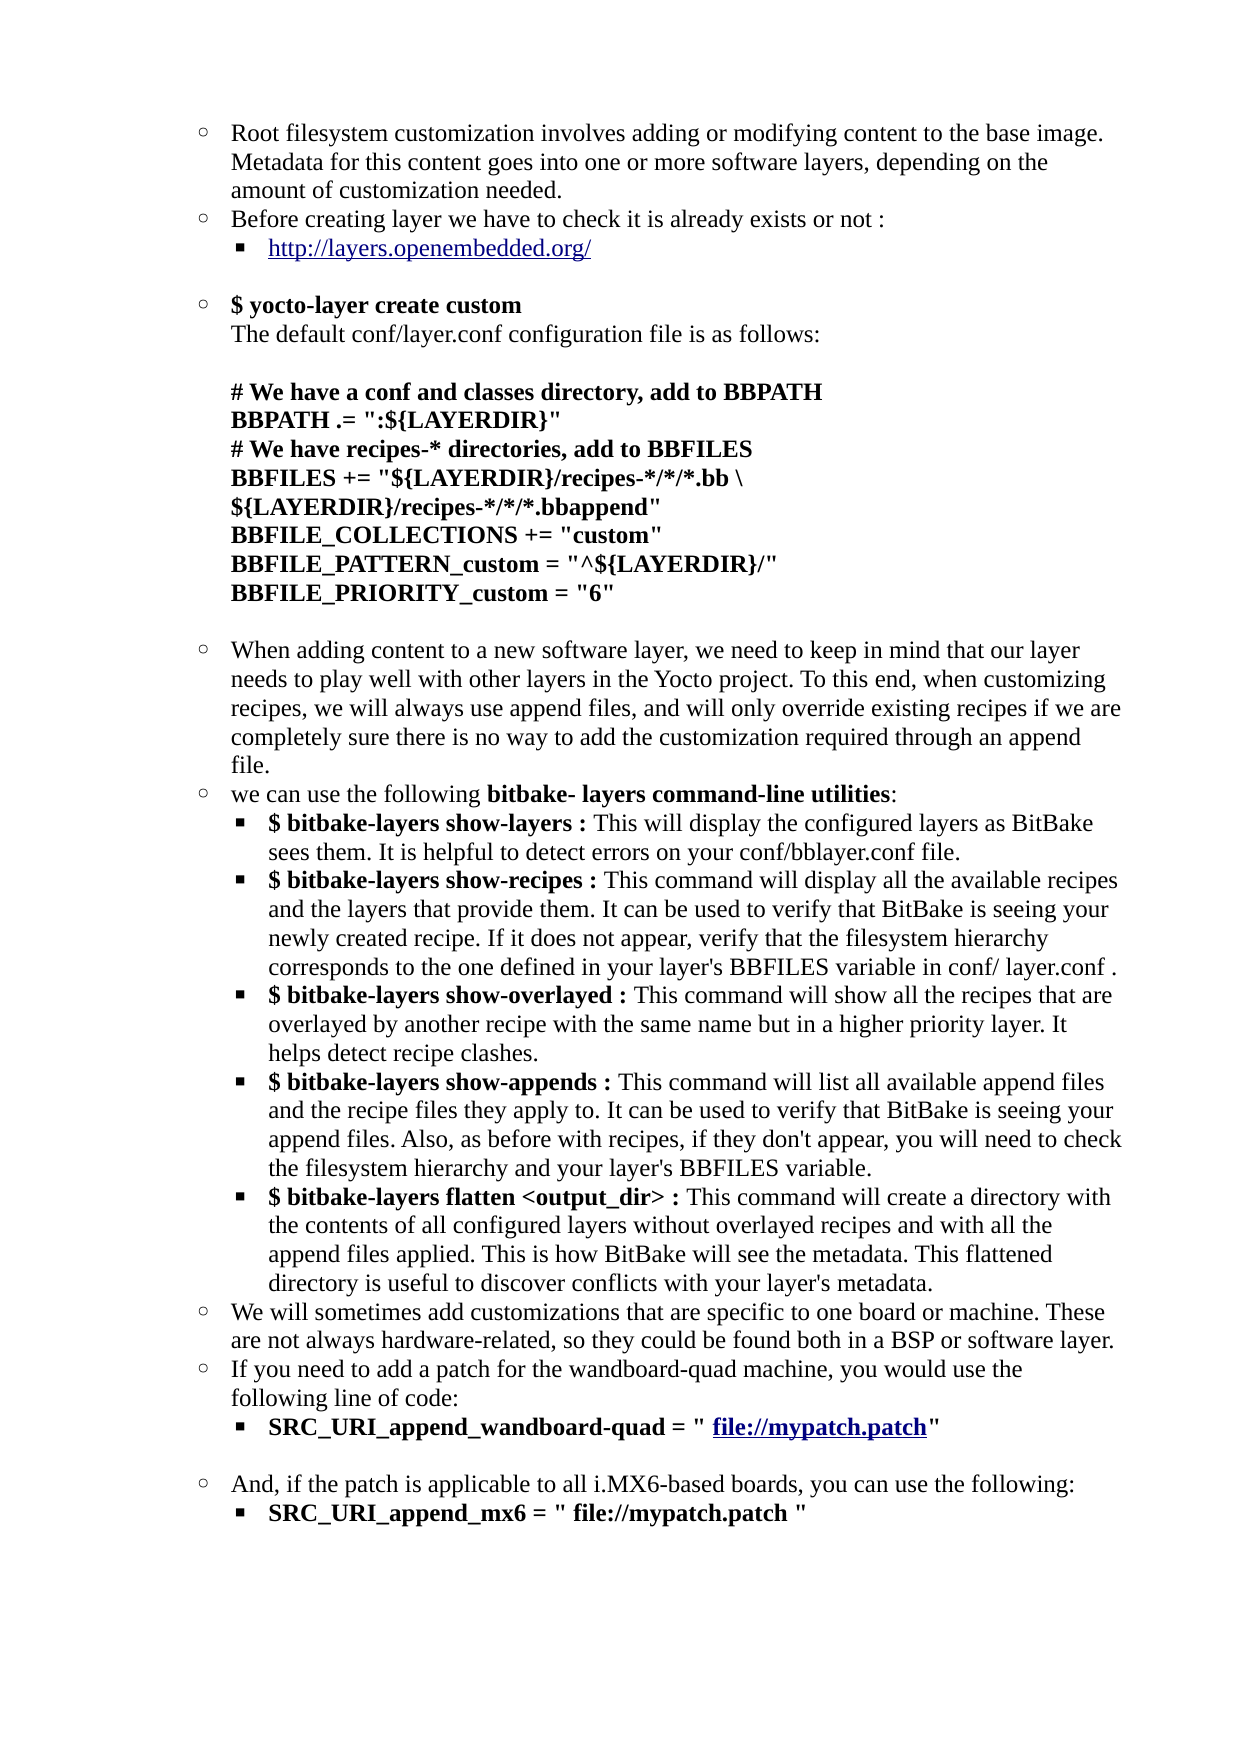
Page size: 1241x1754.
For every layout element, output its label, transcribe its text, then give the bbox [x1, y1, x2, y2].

list $ bitbake-layers show-overlayed : This command will show all the recipes that are overlayed by another recipe with the same name but in a higher priority layer. It helps detect recipe clashes. [231, 981, 1122, 1067]
list # We have recipes-* directories, add to BBFILES [193, 434, 1122, 463]
list $ bitbake-layers show-appends : This command will list all available append files and the recipe files they apply to. It can be used to verify that BitBake is seeing your append files. Also, as before with recipes, if they don't appear, you will need to check the filesystem hierarchy and your layer's BBFILES variable. [231, 1067, 1122, 1182]
list BBFILE_PRIORITY_custom = "6" [193, 578, 1122, 607]
list SRC_URI_append_mx6 = " file://mypatch.patch " [231, 1498, 1122, 1527]
list BBFILE_PATTERN_custom = "^${LAYERDIR}/" [193, 549, 1122, 578]
list If you need to add a patch for the wandboard-quad machine, you would use the following line of code: [193, 1354, 1122, 1412]
list Before creating layer we have to check it is already exists or not : [193, 204, 1122, 233]
list $ bitbake-layers show-recipes : This command will display all the available recipes and the layers that provide them. It can be used to verify that BitBake is seeing your newly created recipe. If it does not appear, verify that the filesystem hierarchy corresponds to the one defined in your layer's BBFILES variable in conf/ layer.conf . [231, 866, 1122, 981]
list We will sometimes add customizations that are specific to one board or machine. These are not always hardware-related, so they could be found both in a BSP or software layer. [193, 1297, 1122, 1354]
list ${LAYERDIR}/recipes-*/*/*.bbappend" [193, 492, 1122, 521]
list $ yocto-layer create custom [193, 291, 1122, 319]
list $ bitbake-layers flatten <output_dir> : This command will create a directory with the contents of all configured layers without overlayed recipes and with all the append files applied. This is how BitBake will see the metadata. This flattened directory is useful to discover conflicts with your layer's metadata. [231, 1182, 1122, 1297]
list BBFILES += "${LAYERDIR}/recipes-*/*/*.bb \ [193, 463, 1122, 492]
list When adding content to a new software layer, we need to keep in mind that our layer needs to play well with other layers in the Yocto project. To this end, when customizing recipes, we will always use append files, and will only override existing recipes if we are completely sure there is no way to add the customization required through an append file. [193, 636, 1122, 779]
list http://layers.openembedded.org/ [231, 233, 1122, 262]
list The default conf/layer.conf configuration file is as follows: [193, 319, 1122, 348]
list And, if the patch is applicable to all i.MX6-based boards, you can use the following: [193, 1469, 1122, 1498]
list BBFILE_COLLECTIONS += "custom" [193, 521, 1122, 549]
list BBPATH .= ":${LAYERDIR}" [193, 406, 1122, 434]
list $ bitbake-layers show-layers : This will display the configured layers as BitBake sees them. It is helpful to detect errors on your conf/bblayer.conf file. [231, 808, 1122, 866]
list # We have a conf and classes directory, add to BBPATH [193, 377, 1122, 406]
list we can use the following bitbake- layers command-line utilities: [193, 779, 1122, 808]
list SRC_URI_append_wandboard-quad = " file://mypatch.patch" [231, 1412, 1122, 1441]
list Root filesystem customization involves adding or modifying content to the base image. Metadata for this content goes into one or more software layers, depending on the amount of customization needed. [193, 118, 1122, 204]
